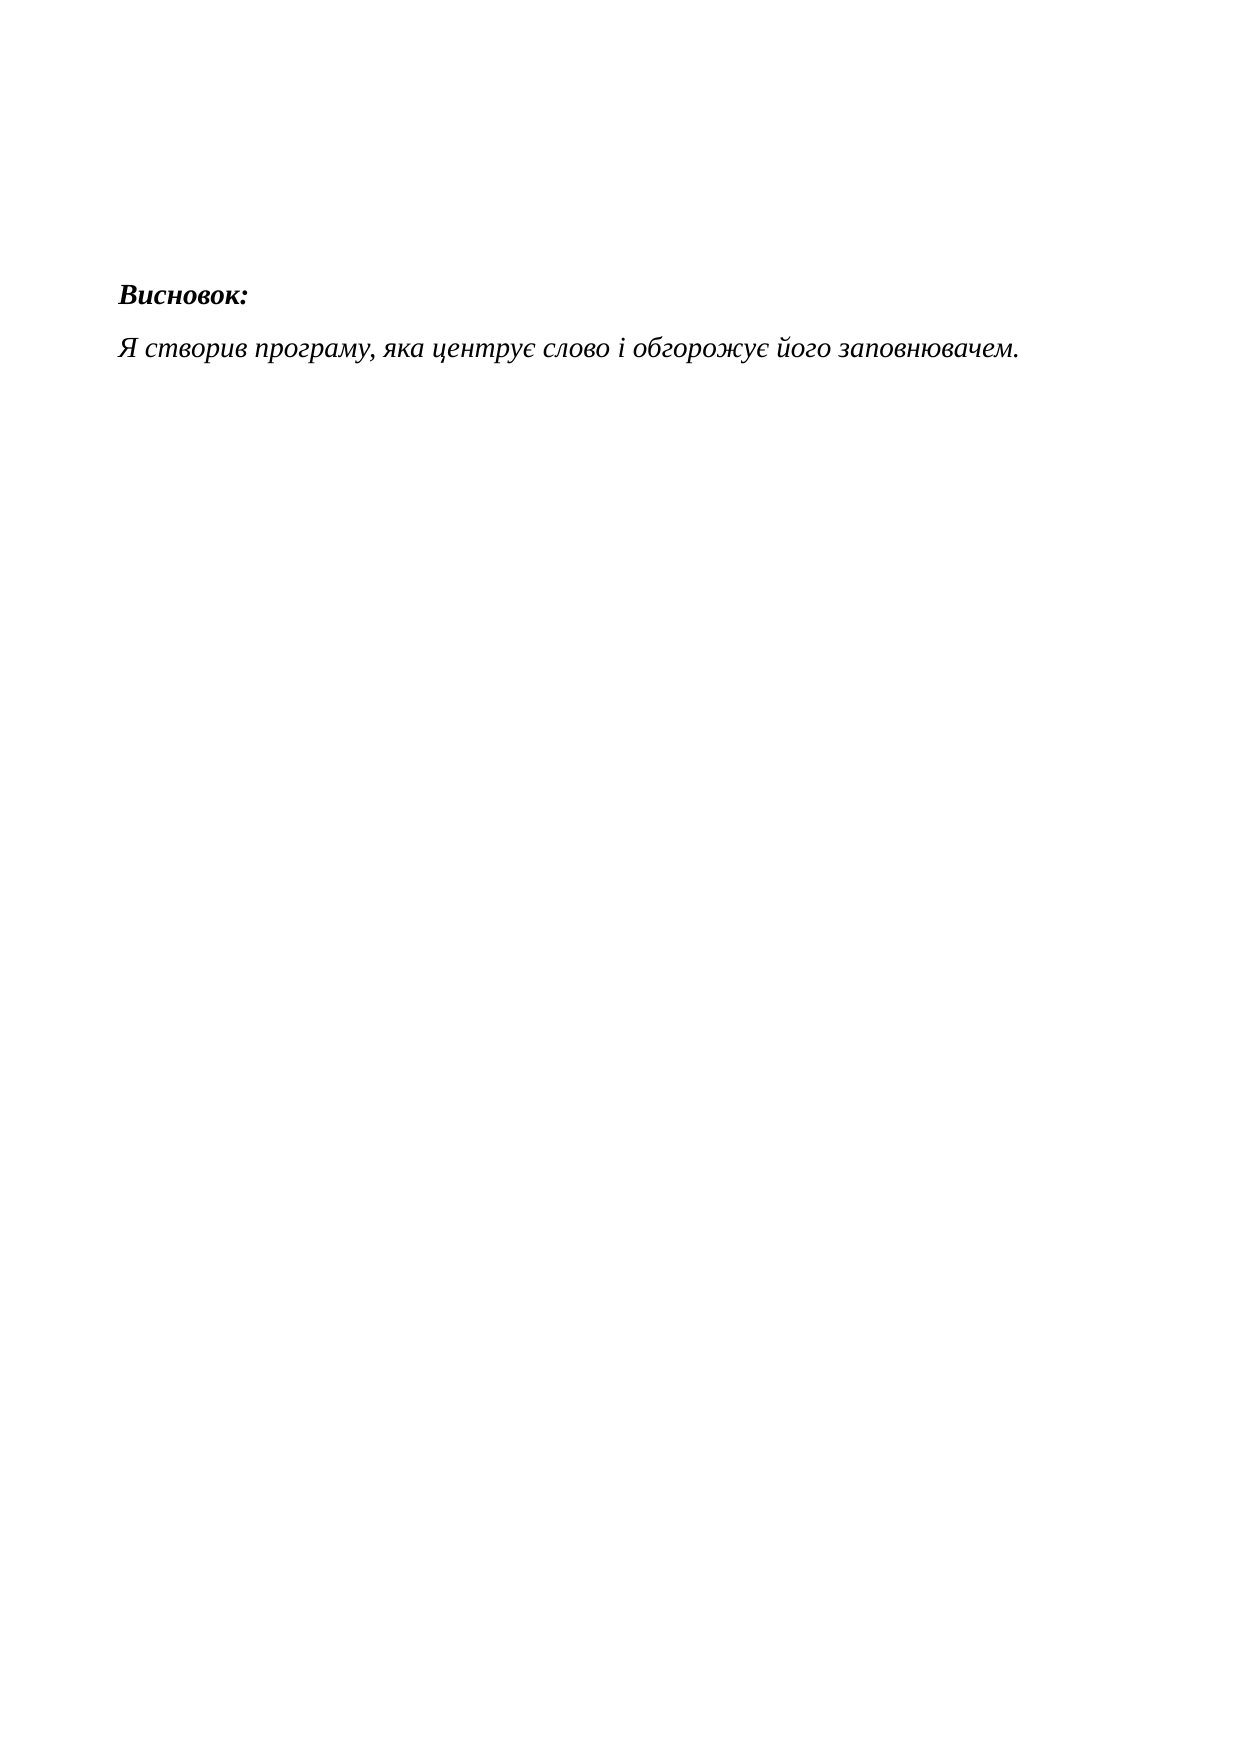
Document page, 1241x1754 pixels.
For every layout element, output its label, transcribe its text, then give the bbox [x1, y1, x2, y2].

text Я створив програму, яка центрує слово і обгорожує його заповнювачем. [118, 331, 1122, 364]
text Висновок: [118, 277, 1122, 311]
